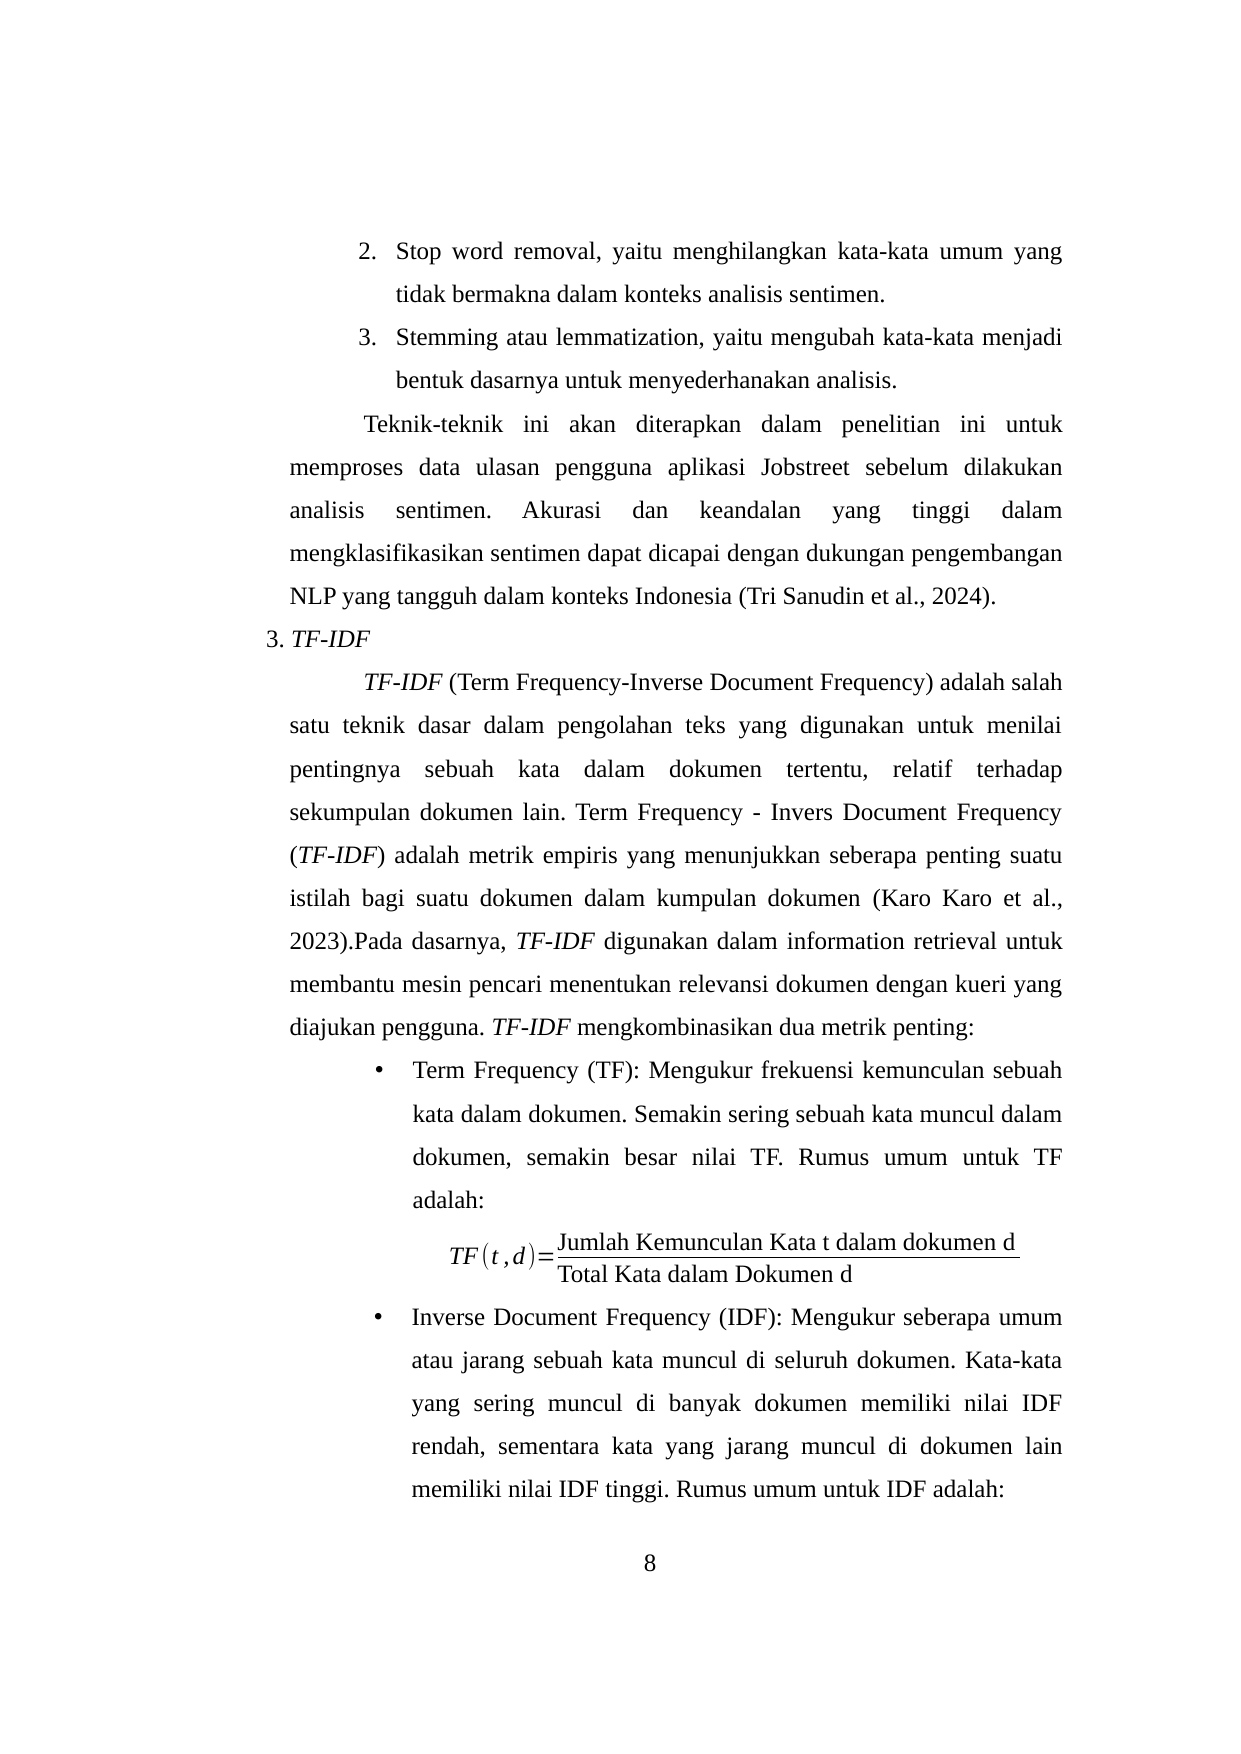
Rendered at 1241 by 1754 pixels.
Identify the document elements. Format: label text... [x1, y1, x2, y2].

list Stop word removal, yaitu menghilangkan kata-kata umum yang tidak bermakna dalam konteks analisis sentimen. [358, 236, 1063, 308]
text TF-IDF (Term Frequency-Inverse Document Frequency) adalah salah satu teknik dasar dalam pengolahan teks yang digunakan untuk menilai pentingnya sebuah kata dalam dokumen tertentu, relatif terhadap sekumpulan dokumen lain. Term Frequency - Invers Document Frequency (TF-IDF) adalah metrik empiris yang menunjukkan seberapa penting suatu istilah bagi suatu dokumen dalam kumpulan dokumen (Karo Karo et al., 2023)⁠.Pada dasarnya, TF-IDF digunakan dalam information retrieval untuk membantu mesin pencari menentukan relevansi dokumen dengan kueri yang diajukan pengguna. TF-IDF mengkombinasikan dua metrik penting: [289, 667, 1063, 1041]
text 3. TF-IDF [266, 624, 1063, 653]
list Stemming atau lemmatization, yaitu mengubah kata-kata menjadi bentuk dasarnya untuk menyederhanakan analisis. [358, 322, 1063, 394]
list Inverse Document Frequency (IDF): Mengukur seberapa umum atau jarang sebuah kata muncul di seluruh dokumen. Kata-kata yang sering muncul di banyak dokumen memiliki nilai IDF rendah, sementara kata yang jarang muncul di dokumen lain memiliki nilai IDF tinggi. Rumus umum untuk IDF adalah: [374, 1302, 1063, 1503]
text Teknik-teknik ini akan diterapkan dalam penelitian ini untuk memproses data ulasan pengguna aplikasi Jobstreet sebelum dilakukan analisis sentimen. Akurasi dan keandalan yang tinggi dalam mengklasifikasikan sentimen dapat dicapai dengan dukungan pengembangan NLP yang tangguh dalam konteks Indonesia (Tri Sanudin et al., 2024). [289, 409, 1063, 610]
list Term Frequency (TF): Mengukur frekuensi kemunculan sebuah kata dalam dokumen. Semakin sering sebuah kata muncul dalam dokumen, semakin besar nilai TF. Rumus umum untuk TF adalah: [375, 1056, 1063, 1214]
